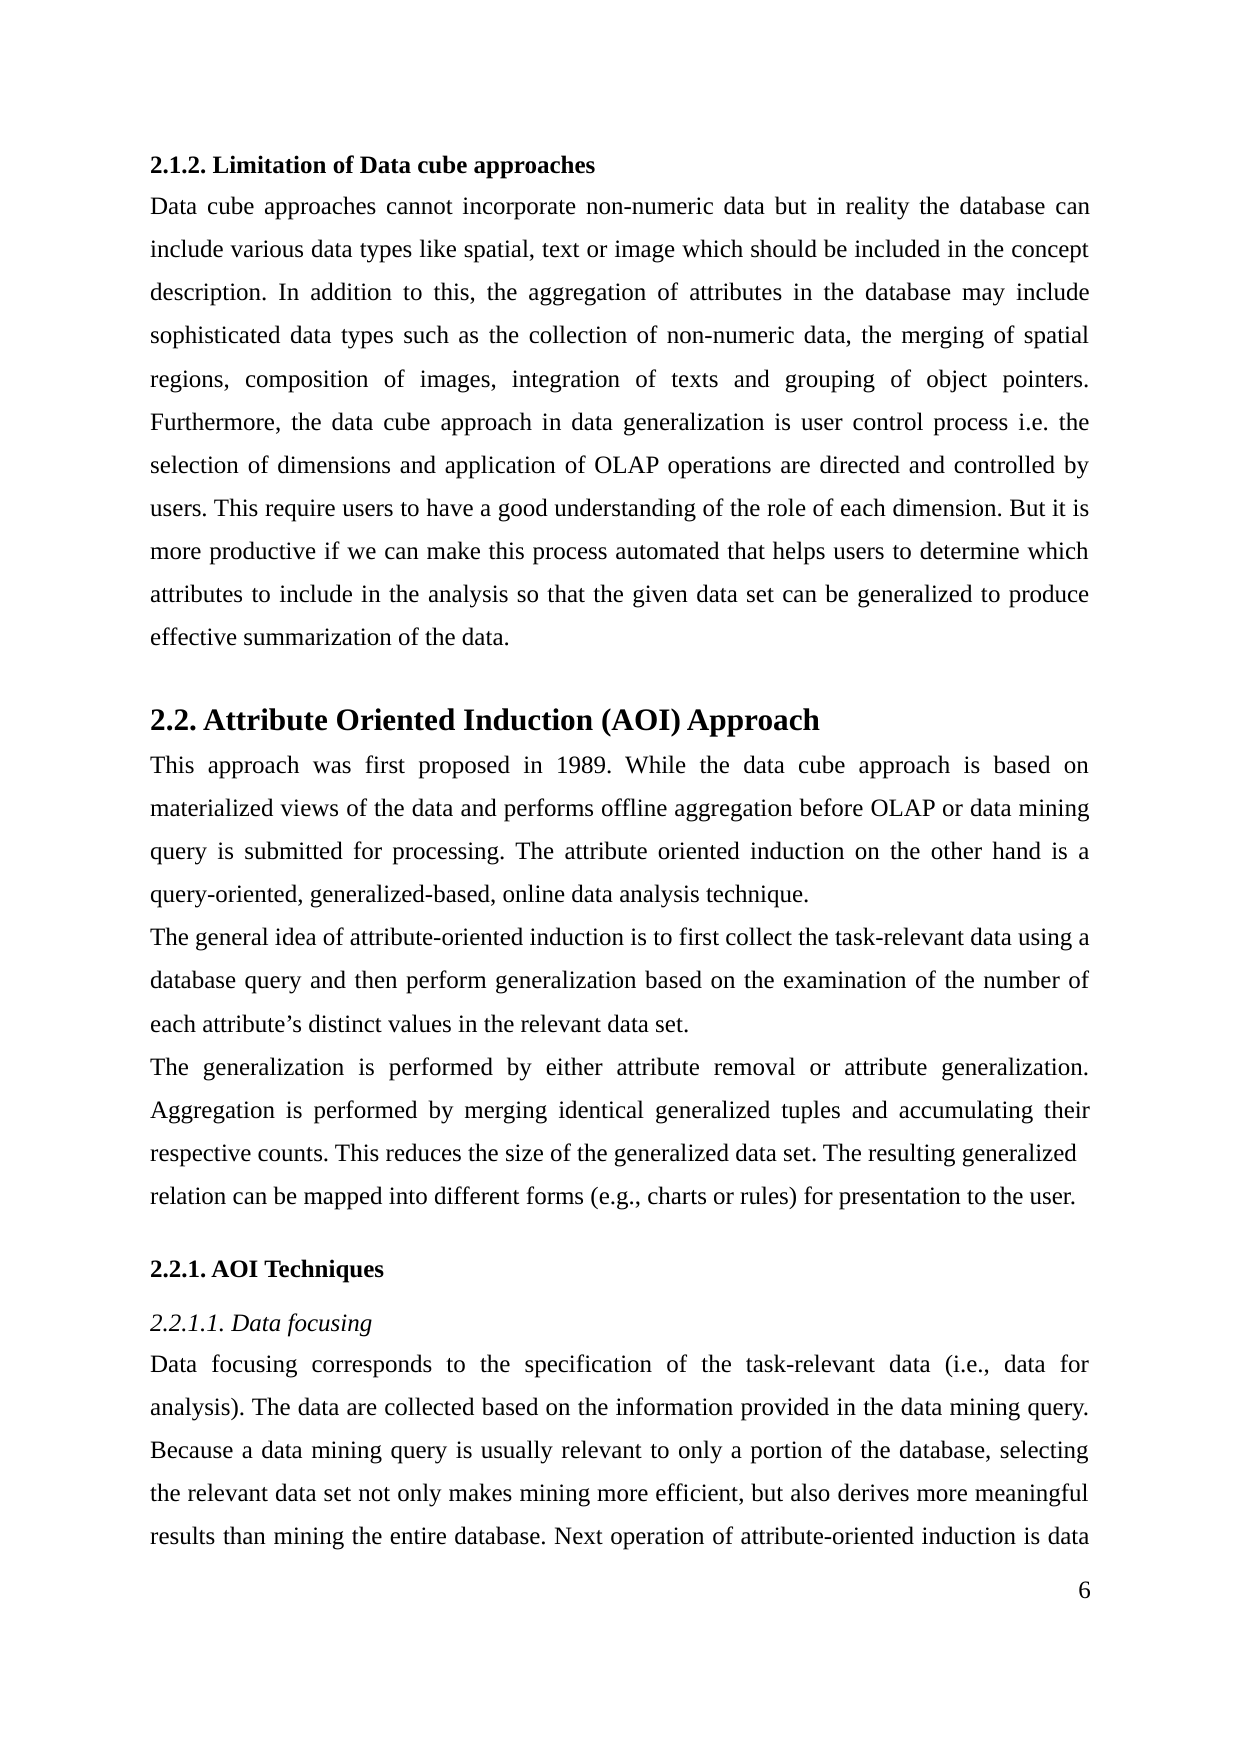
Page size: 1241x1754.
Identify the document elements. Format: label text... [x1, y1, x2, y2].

subtitle 2.1.2. Limitation of Data cube approaches [150, 150, 1091, 179]
subtitle 2.2.1. AOI Techniques [150, 1254, 1091, 1283]
subtitle 2.2. Attribute Oriented Induction (AOI) Approach [150, 701, 1091, 737]
subtitle 2.2.1.1. Data focusing [150, 1308, 1091, 1336]
text Data cube approaches cannot incorporate non-numeric data but in reality the database can include various data types like spatial, text or image which should be included in the concept description. In addition to this, the aggregation of attributes in the database may include sophisticated data types such as the collection of non-numeric data, the merging of spatial regions, composition of images, integration of texts and grouping of object pointers. Furthermore, the data cube approach in data generalization is user control process i.e. the selection of dimensions and application of OLAP operations are directed and controlled by users. This require users to have a good understanding of the role of each dimension. But it is more productive if we can make this process automated that helps users to determine which attributes to include in the analysis so that the given data set can be generalized to produce effective summarization of the data. [150, 191, 1091, 651]
text Data focusing corresponds to the specification of the task-relevant data (i.e., data for analysis). The data are collected based on the information provided in the data mining query. Because a data mining query is usually relevant to only a portion of the database, selecting the relevant data set not only makes mining more efficient, but also derives more meaningful results than mining the entire database. Next operation of attribute-oriented induction is data [150, 1349, 1091, 1550]
text This approach was first proposed in 1989. While the data cube approach is based on materialized views of the data and performs offline aggregation before OLAP or data mining query is submitted for processing. The attribute oriented induction on the other hand is a query-oriented, generalized-based, online data analysis technique. [150, 750, 1091, 908]
text relation can be mapped into different forms (e.g., charts or rules) for presentation to the user. [150, 1181, 1091, 1210]
text The general idea of attribute-oriented induction is to first collect the task-relevant data using a database query and then perform generalization based on the examination of the number of each attribute’s distinct values in the relevant data set. [150, 922, 1091, 1037]
text The generalization is performed by either attribute removal or attribute generalization. Aggregation is performed by merging identical generalized tuples and accumulating their respective counts. This reduces the size of the generalized data set. The resulting generalized [150, 1052, 1091, 1167]
